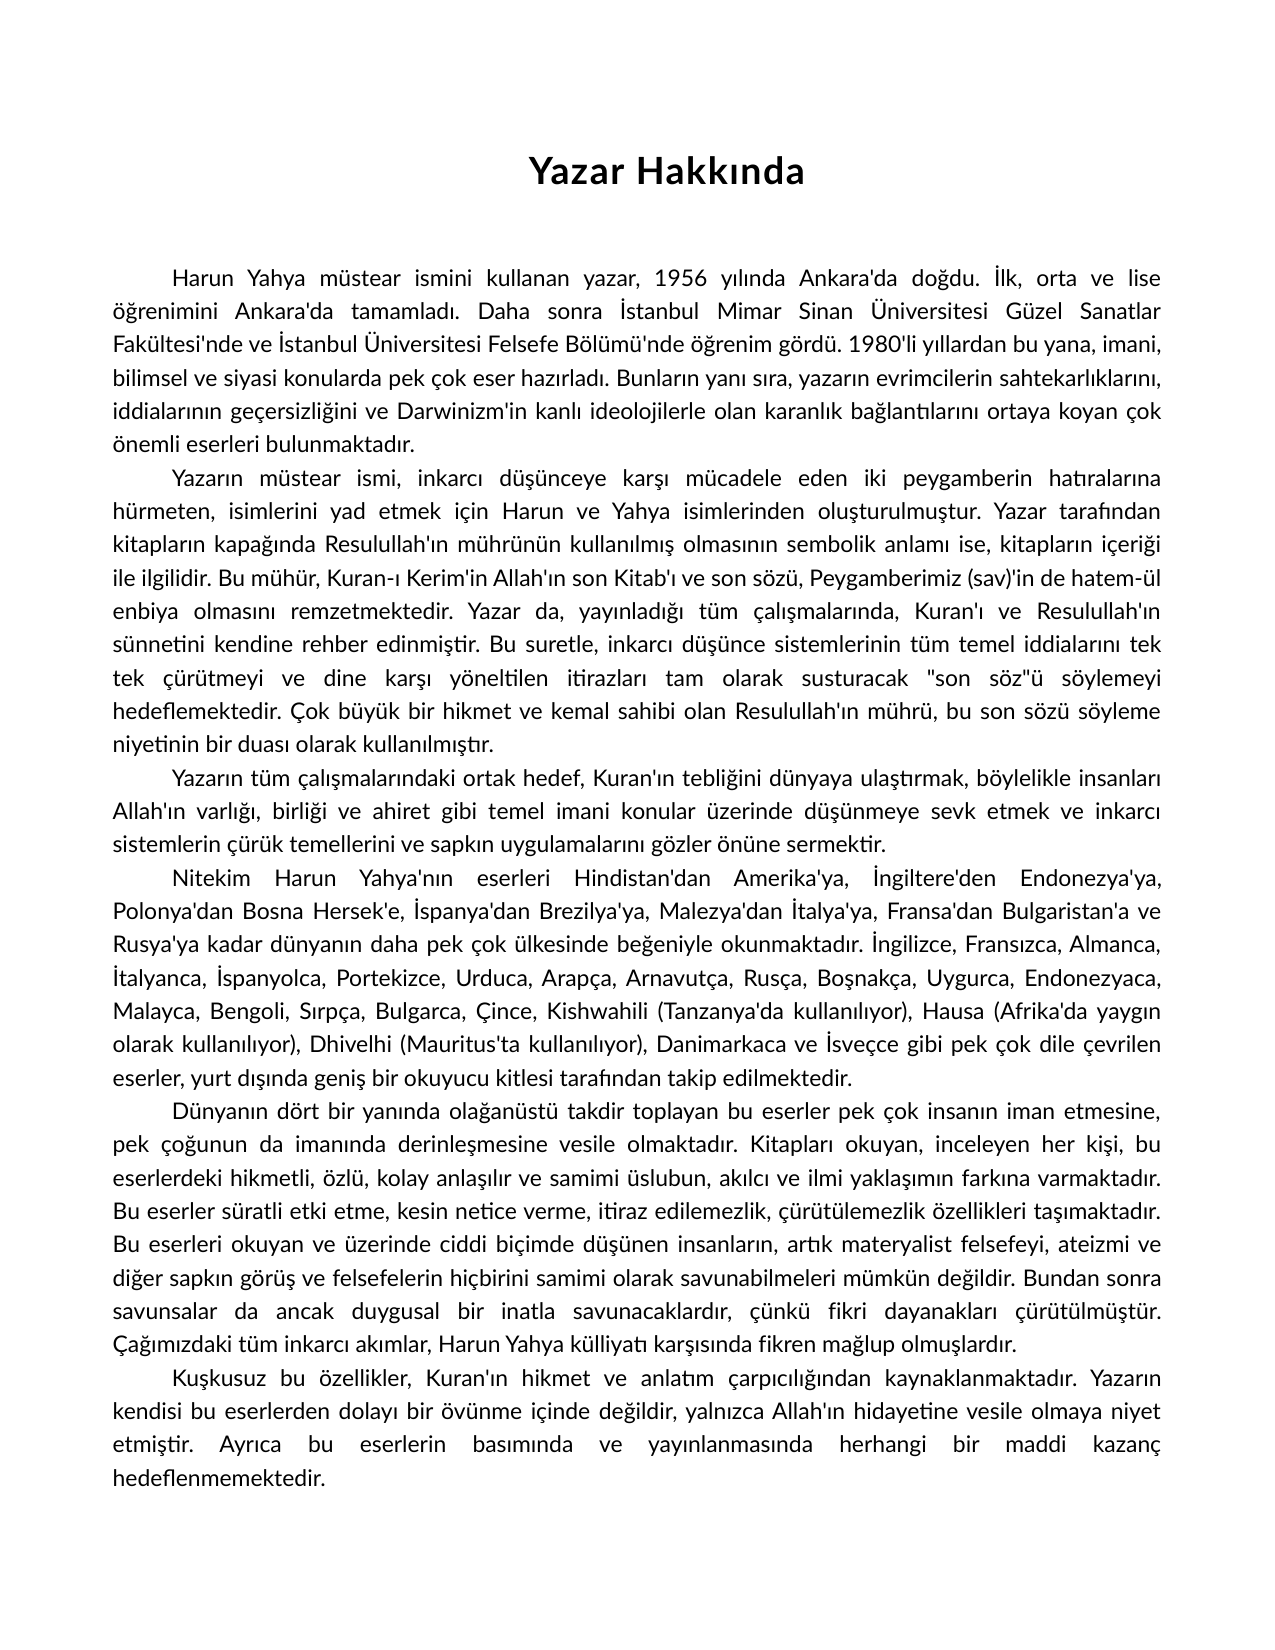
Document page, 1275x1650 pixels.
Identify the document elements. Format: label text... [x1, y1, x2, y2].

text Yazar Hakkında [112, 148, 1162, 193]
text Harun Yahya müstear ismini kullanan yazar, 1956 yılında Ankara'da doğdu. İlk, orta ve lise öğrenimini Ankara'da tamamladı. Daha sonra İstanbul Mimar Sinan Üniversitesi Güzel Sanatlar Fakültesi'nde ve İstanbul Üniversitesi Felsefe Bölümü'nde öğrenim gördü. 1980'li yıllardan bu yana, imani, bilimsel ve siyasi konularda pek çok eser hazırladı. Bunların yanı sıra, yazarın evrimcilerin sahtekarlıklarını, iddialarının geçersizliğini ve Darwinizm'in kanlı ideolojilerle olan karanlık bağlantılarını ortaya koyan çok önemli eserleri bulunmaktadır. [112, 259, 1162, 459]
text Dünyanın dört bir yanında olağanüstü takdir toplayan bu eserler pek çok insanın iman etmesine, pek çoğunun da imanında derinleşmesine vesile olmaktadır. Kitapları okuyan, inceleyen her kişi, bu eserlerdeki hikmetli, özlü, kolay anlaşılır ve samimi üslubun, akılcı ve ilmi yaklaşımın farkına varmaktadır. Bu eserler süratli etki etme, kesin netice verme, itiraz edilemezlik, çürütülemezlik özellikleri taşımaktadır. Bu eserleri okuyan ve üzerinde ciddi biçimde düşünen insanların, artık materyalist felsefeyi, ateizmi ve diğer sapkın görüş ve felsefelerin hiçbirini samimi olarak savunabilmeleri mümkün değildir. Bundan sonra savunsalar da ancak duygusal bir inatla savunacaklardır, çünkü fikri dayanakları çürütülmüştür. Çağımızdaki tüm inkarcı akımlar, Harun Yahya külliyatı karşısında fikren mağlup olmuşlardır. [112, 1093, 1162, 1359]
text Yazarın müstear ismi, inkarcı düşünceye karşı mücadele eden iki peygamberin hatıralarına hürmeten, isimlerini yad etmek için Harun ve Yahya isimlerinden oluşturulmuştur. Yazar tarafından kitapların kapağında Resulullah'ın mührünün kullanılmış olmasının sembolik anlamı ise, kitapların içeriği ile ilgilidir. Bu mühür, Kuran-ı Kerim'in Allah'ın son Kitab'ı ve son sözü, Peygamberimiz (sav)'in de hatem-ül enbiya olmasını remzetmektedir. Yazar da, yayınladığı tüm çalışmalarında, Kuran'ı ve Resulullah'ın sünnetini kendine rehber edinmiştir. Bu suretle, inkarcı düşünce sistemlerinin tüm temel iddialarını tek tek çürütmeyi ve dine karşı yöneltilen itirazları tam olarak susturacak "son söz"ü söylemeyi hedeflemektedir. Çok büyük bir hikmet ve kemal sahibi olan Resulullah'ın mührü, bu son sözü söyleme niyetinin bir duası olarak kullanılmıştır. [112, 459, 1162, 759]
text Kuşkusuz bu özellikler, Kuran'ın hikmet ve anlatım çarpıcılığından kaynaklanmaktadır. Yazarın kendisi bu eserlerden dolayı bir övünme içinde değildir, yalnızca Allah'ın hidayetine vesile olmaya niyet etmiştir. Ayrıca bu eserlerin basımında ve yayınlanmasında herhangi bir maddi kazanç hedeflenmemektedir. [112, 1359, 1162, 1493]
text Yazarın tüm çalışmalarındaki ortak hedef, Kuran'ın tebliğini dünyaya ulaştırmak, böylelikle insanları Allah'ın varlığı, birliği ve ahiret gibi temel imani konular üzerinde düşünmeye sevk etmek ve inkarcı sistemlerin çürük temellerini ve sapkın uygulamalarını gözler önüne sermektir. [112, 759, 1162, 859]
text Nitekim Harun Yahya'nın eserleri Hindistan'dan Amerika'ya, İngiltere'den Endonezya'ya, Polonya'dan Bosna Hersek'e, İspanya'dan Brezilya'ya, Malezya'dan İtalya'ya, Fransa'dan Bulgaristan'a ve Rusya'ya kadar dünyanın daha pek çok ülkesinde beğeniyle okunmaktadır. İngilizce, Fransızca, Almanca, İtalyanca, İspanyolca, Portekizce, Urduca, Arapça, Arnavutça, Rusça, Boşnakça, Uygurca, Endonezyaca, Malayca, Bengoli, Sırpça, Bulgarca, Çince, Kishwahili (Tanzanya'da kullanılıyor), Hausa (Afrika'da yaygın olarak kullanılıyor), Dhivelhi (Mauritus'ta kullanılıyor), Danimarkaca ve İsveçce gibi pek çok dile çevrilen eserler, yurt dışında geniş bir okuyucu kitlesi tarafından takip edilmektedir. [112, 859, 1162, 1093]
